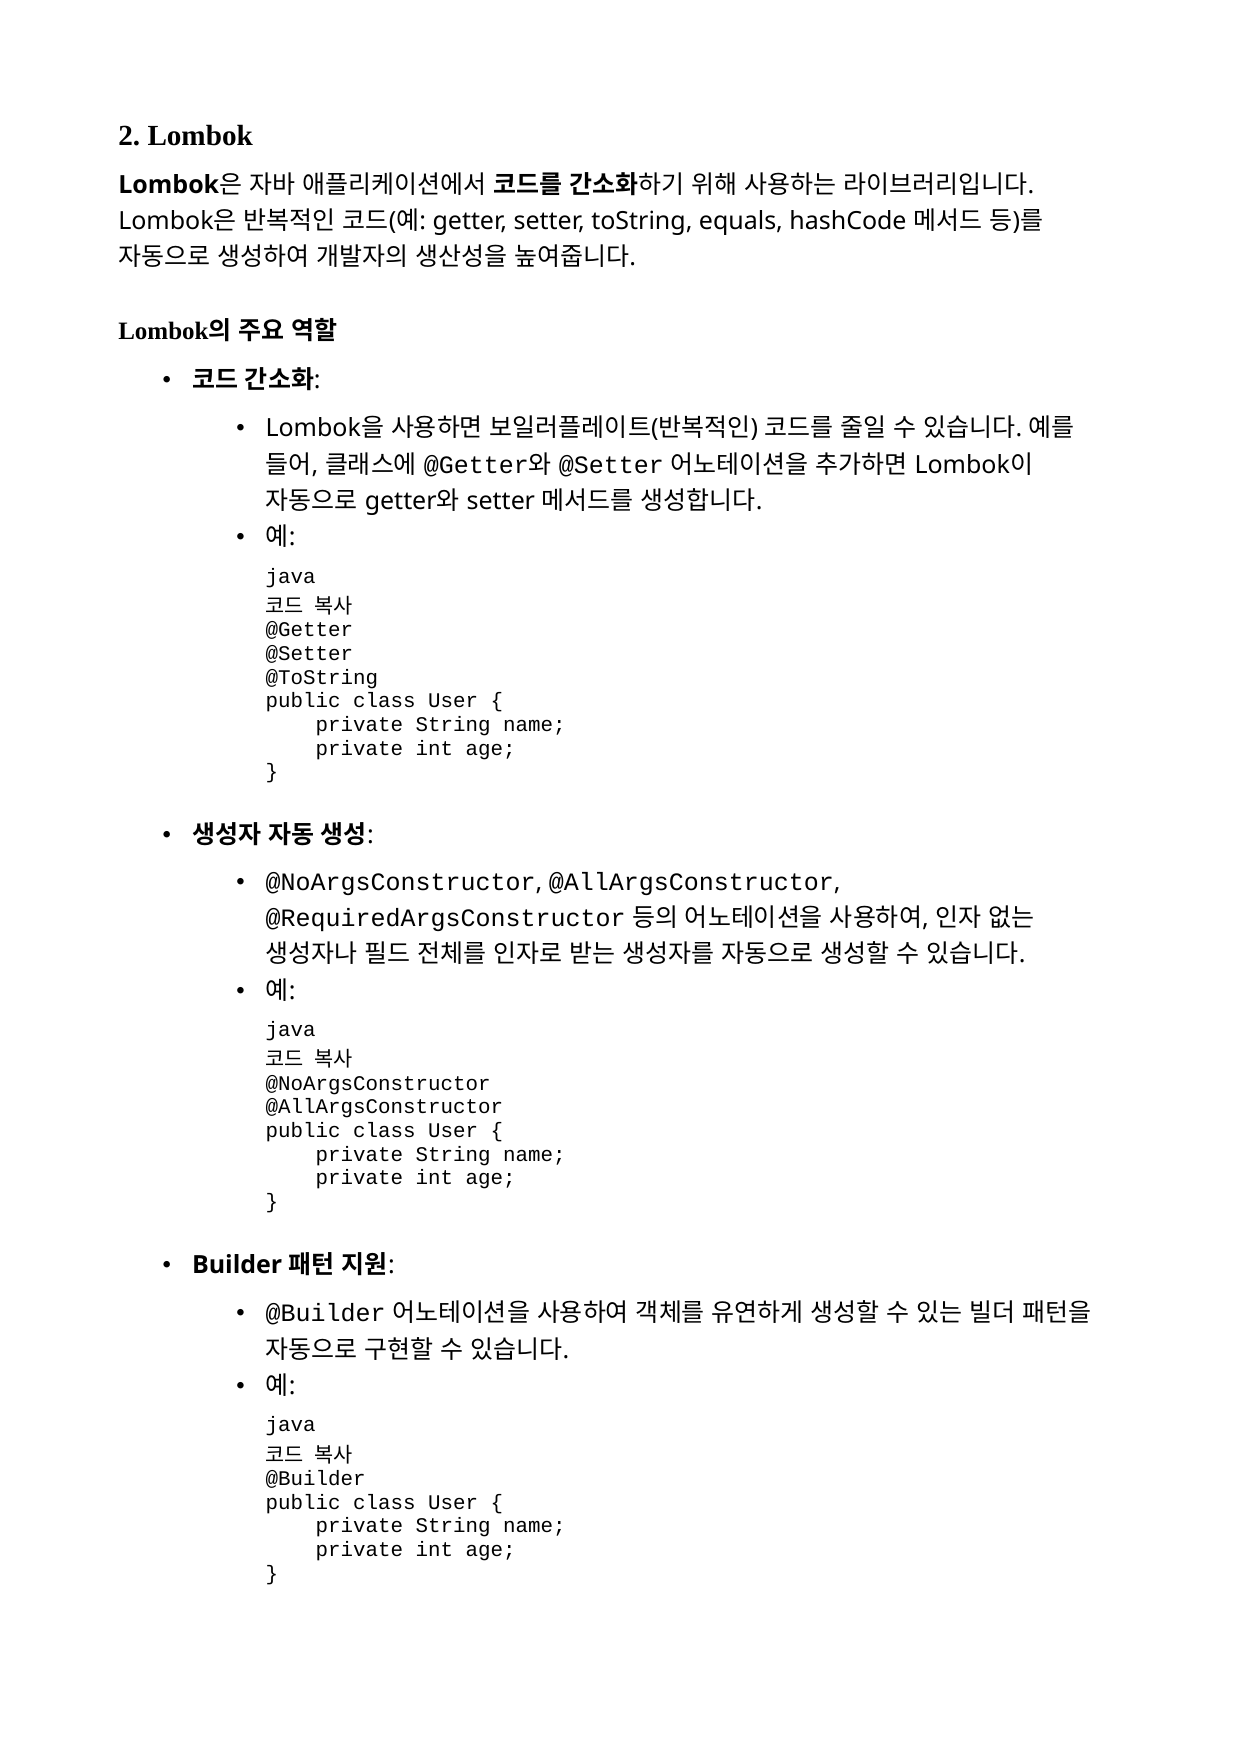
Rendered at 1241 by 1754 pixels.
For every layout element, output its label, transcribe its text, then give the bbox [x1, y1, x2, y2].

list private int age; [236, 1167, 1122, 1191]
list @NoArgsConstructor [236, 1073, 1122, 1096]
list Lombok을 사용하면 보일러플레이트(반복적인) 코드를 줄일 수 있습니다. 예를 들어, 클래스에 @Getter와 @Setter 어노테이션을 추가하면 Lombok이 자동으로 getter와 setter 메서드를 생성합니다. [236, 408, 1122, 517]
list @AllArgsConstructor [236, 1096, 1122, 1120]
list private String name; [236, 1516, 1122, 1539]
list @Builder [236, 1468, 1122, 1492]
list 예: [236, 517, 1122, 553]
list 코드 복사 [236, 589, 1122, 619]
list private String name; [236, 714, 1122, 738]
list public class User { [236, 1120, 1122, 1144]
list Builder 패턴 지원: [162, 1244, 1122, 1280]
list java [236, 1019, 1122, 1043]
subtitle Lombok의 주요 역할 [118, 310, 1122, 347]
list private int age; [236, 738, 1122, 761]
list @NoArgsConstructor, @AllArgsConstructor, @RequiredArgsConstructor 등의 어노테이션을 사용하여, 인자 없는 생성자나 필드 전체를 인자로 받는 생성자를 자동으로 생성할 수 있습니다. [236, 863, 1122, 970]
list } [236, 1191, 1122, 1215]
list } [236, 761, 1122, 785]
list private int age; [236, 1539, 1122, 1563]
list 예: [236, 1366, 1122, 1402]
list 코드 복사 [236, 1043, 1122, 1073]
text Lombok은 자바 애플리케이션에서 코드를 간소화하기 위해 사용하는 라이브러리입니다. Lombok은 반복적인 코드(예: getter, setter, toString, equals, hashCode 메서드 등)를 자동으로 생성하여 개발자의 생산성을 높여줍니다. [118, 164, 1122, 273]
list private String name; [236, 1144, 1122, 1167]
list @Setter [236, 643, 1122, 667]
list @Builder 어노테이션을 사용하여 객체를 유연하게 생성할 수 있는 빌더 패턴을 자동으로 구현할 수 있습니다. [236, 1293, 1122, 1366]
list 코드 복사 [236, 1438, 1122, 1468]
list java [236, 566, 1122, 589]
list public class User { [236, 690, 1122, 714]
list @Getter [236, 619, 1122, 643]
subtitle 2. Lombok [118, 118, 1122, 152]
list 예: [236, 970, 1122, 1006]
list java [236, 1414, 1122, 1438]
list @ToString [236, 667, 1122, 690]
list 생성자 자동 생성: [162, 814, 1122, 851]
list public class User { [236, 1492, 1122, 1516]
list 코드 간소화: [162, 359, 1122, 395]
list } [236, 1563, 1122, 1586]
